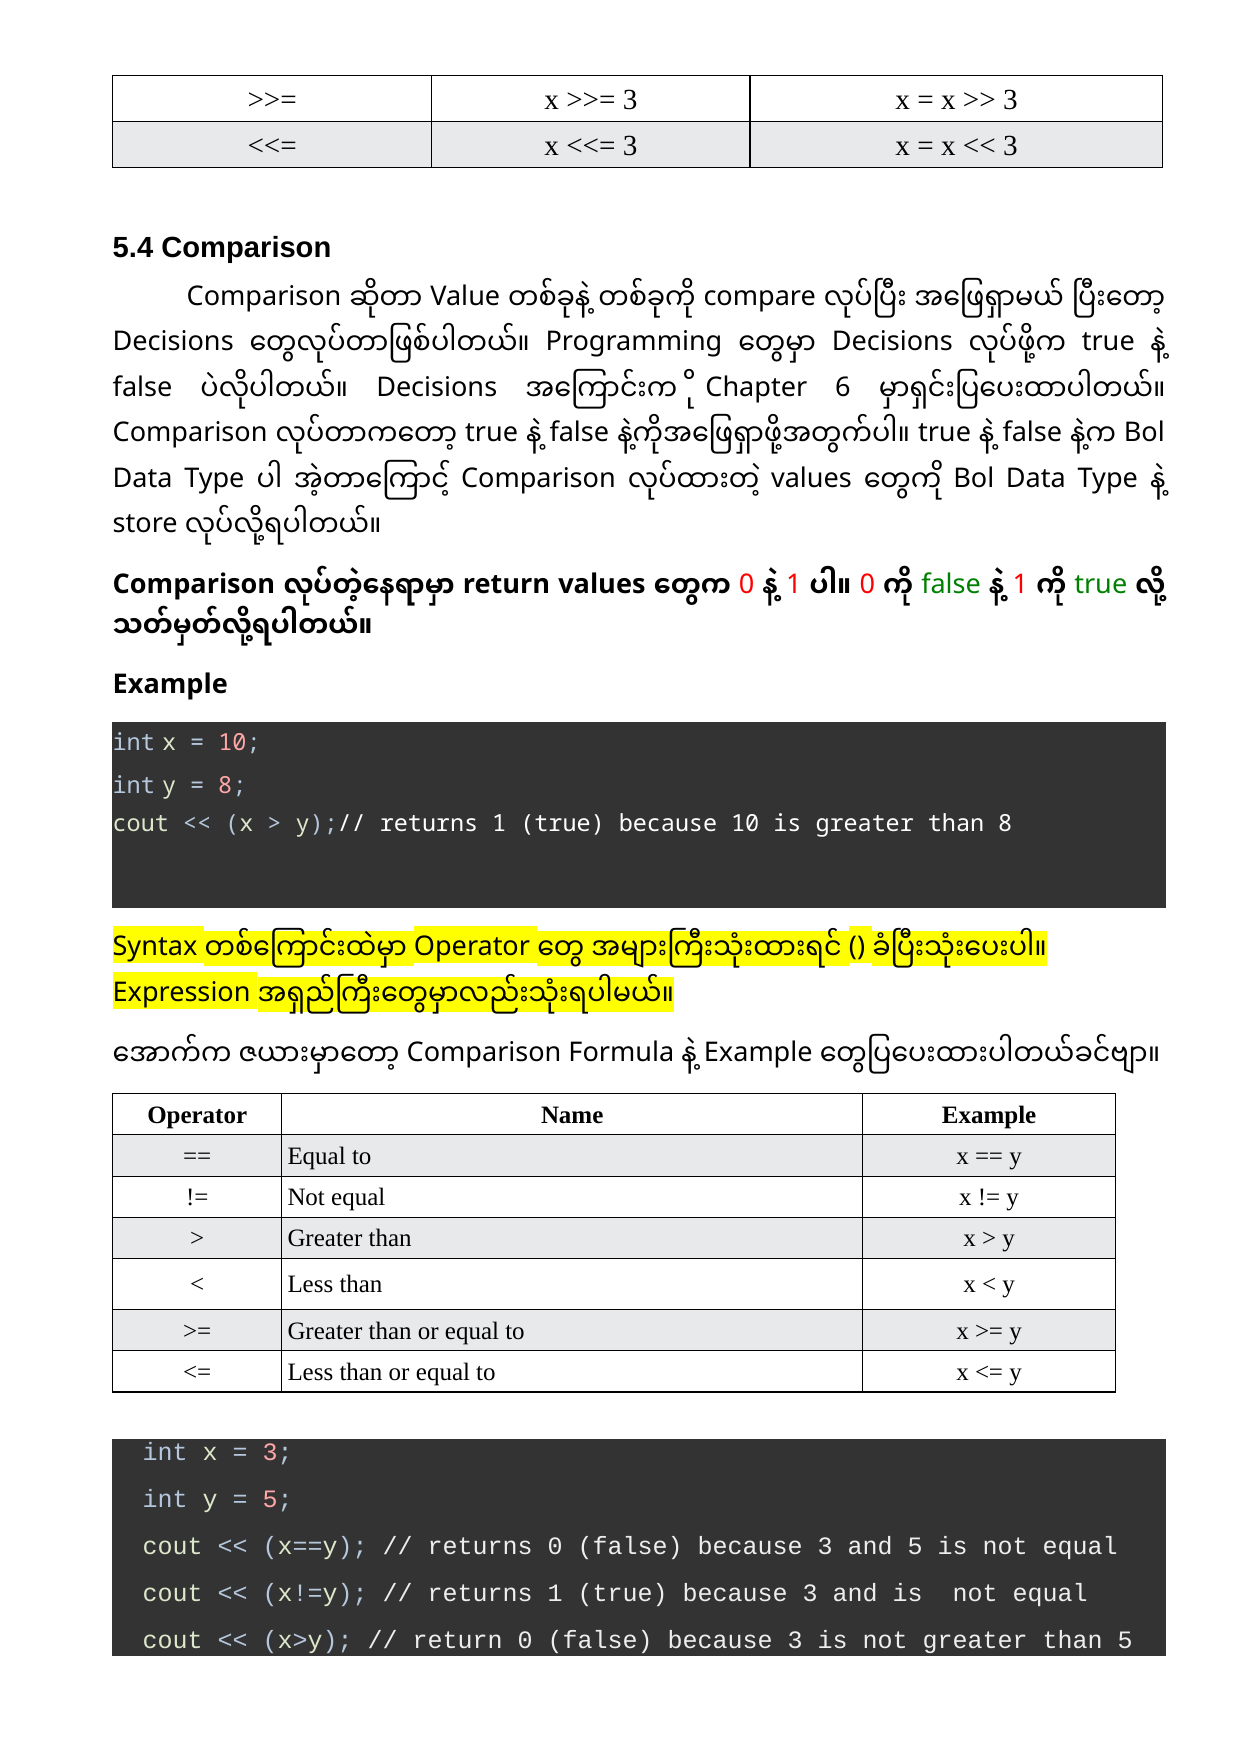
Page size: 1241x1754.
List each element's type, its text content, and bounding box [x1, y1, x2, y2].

table_cell Less than or equal to [282, 1351, 862, 1391]
table_cell x <<= 3 [432, 122, 749, 167]
text Comparison ဆိုတာ Value တစ်ခုနဲ့ တစ်ခုကို compare လုပ်ပြီး အဖြေရှာမယ် ပြီးတော့ Decisions တွေလုပ်တာဖြစ်ပါတယ်။ Programming တွေမှာ Decisions လုပ်ဖို့က true နဲ့ false ပဲလိုပါတယ်။ Decisions အကြောင်းကို Chapter 6 မှာရှင်းပြပေးထာပါတယ်။ Comparison လုပ်တာကတော့ true နဲ့ false နဲ့ကိုအဖြေရှာဖို့အတွက်ပါ။ true နဲ့ false နဲ့က Bol Data Type ပါ အဲ့တာကြောင့် Comparison လုပ်ထားတဲ့ values တွေကို Bol Data Type နဲ့ store လုပ်လို့ရပါတယ်။ [112, 276, 1166, 544]
table_cell x <= y [863, 1351, 1115, 1391]
table_cell Greater than or equal to [282, 1310, 862, 1350]
table_cell Not equal [282, 1177, 862, 1217]
text int x = 3; [112, 1439, 1166, 1468]
text int x = 10; int y = 8; cout << (x > y);// returns 1 (true) because 10 is greater than 8 [112, 722, 1166, 908]
table_cell x == y [863, 1135, 1115, 1176]
text cout << (x==y); // returns 0 (false) because 3 and 5 is not equal [112, 1534, 1166, 1562]
table_cell x != y [863, 1177, 1115, 1217]
table_header Example [863, 1094, 1115, 1134]
table_header Name [282, 1094, 862, 1134]
table_cell x < y [863, 1259, 1115, 1309]
table_cell != [113, 1177, 281, 1217]
table_cell Less than [282, 1259, 862, 1309]
table_cell <= [113, 1351, 281, 1391]
table_cell x > y [863, 1218, 1115, 1258]
text int y = 5; [112, 1487, 1166, 1515]
text အောက်က ဇယားမှာတော့ Comparison Formula နဲ့ Example တွေပြပေးထားပါတယ်ခင်ဗျာ။ [112, 1032, 1166, 1072]
table_cell x >>= 3 [432, 76, 749, 121]
table_cell >= [113, 1310, 281, 1350]
table_cell > [113, 1218, 281, 1258]
text cout << (x>y); // return 0 (false) because 3 is not greater than 5 [112, 1628, 1166, 1656]
table_cell < [113, 1259, 281, 1309]
table_cell x >= y [863, 1310, 1115, 1350]
subtitle 5.4 Comparison [112, 230, 1166, 264]
text Comparison လုပ်တဲ့နေရာမှာ return values တွေက 0 နဲ့ 1 ပါ။ 0 ကို false နဲ့ 1 ကို true လို့သတ်မှတ်လို့ရပါတယ်။ [112, 564, 1166, 645]
table_cell Equal to [282, 1135, 862, 1176]
table_cell >>= [113, 76, 431, 121]
text Example [112, 665, 1166, 702]
table_header Operator [113, 1094, 281, 1134]
text cout << (x!=y); // returns 1 (true) because 3 and is not equal [112, 1581, 1166, 1609]
table_cell x = x >> 3 [751, 76, 1162, 121]
table_cell Greater than [282, 1218, 862, 1258]
table_cell == [113, 1135, 281, 1176]
table_cell x = x << 3 [751, 122, 1162, 167]
table_cell <<= [113, 122, 431, 167]
text Syntax တစ်ကြောင်းထဲမှာ Operator တွေ အများကြီးသုံးထားရင် () ခံပြီးသုံးပေးပါ။ Expression အရှည်ကြီးတွေမှာလည်းသုံးရပါမယ်။ [112, 926, 1166, 1012]
